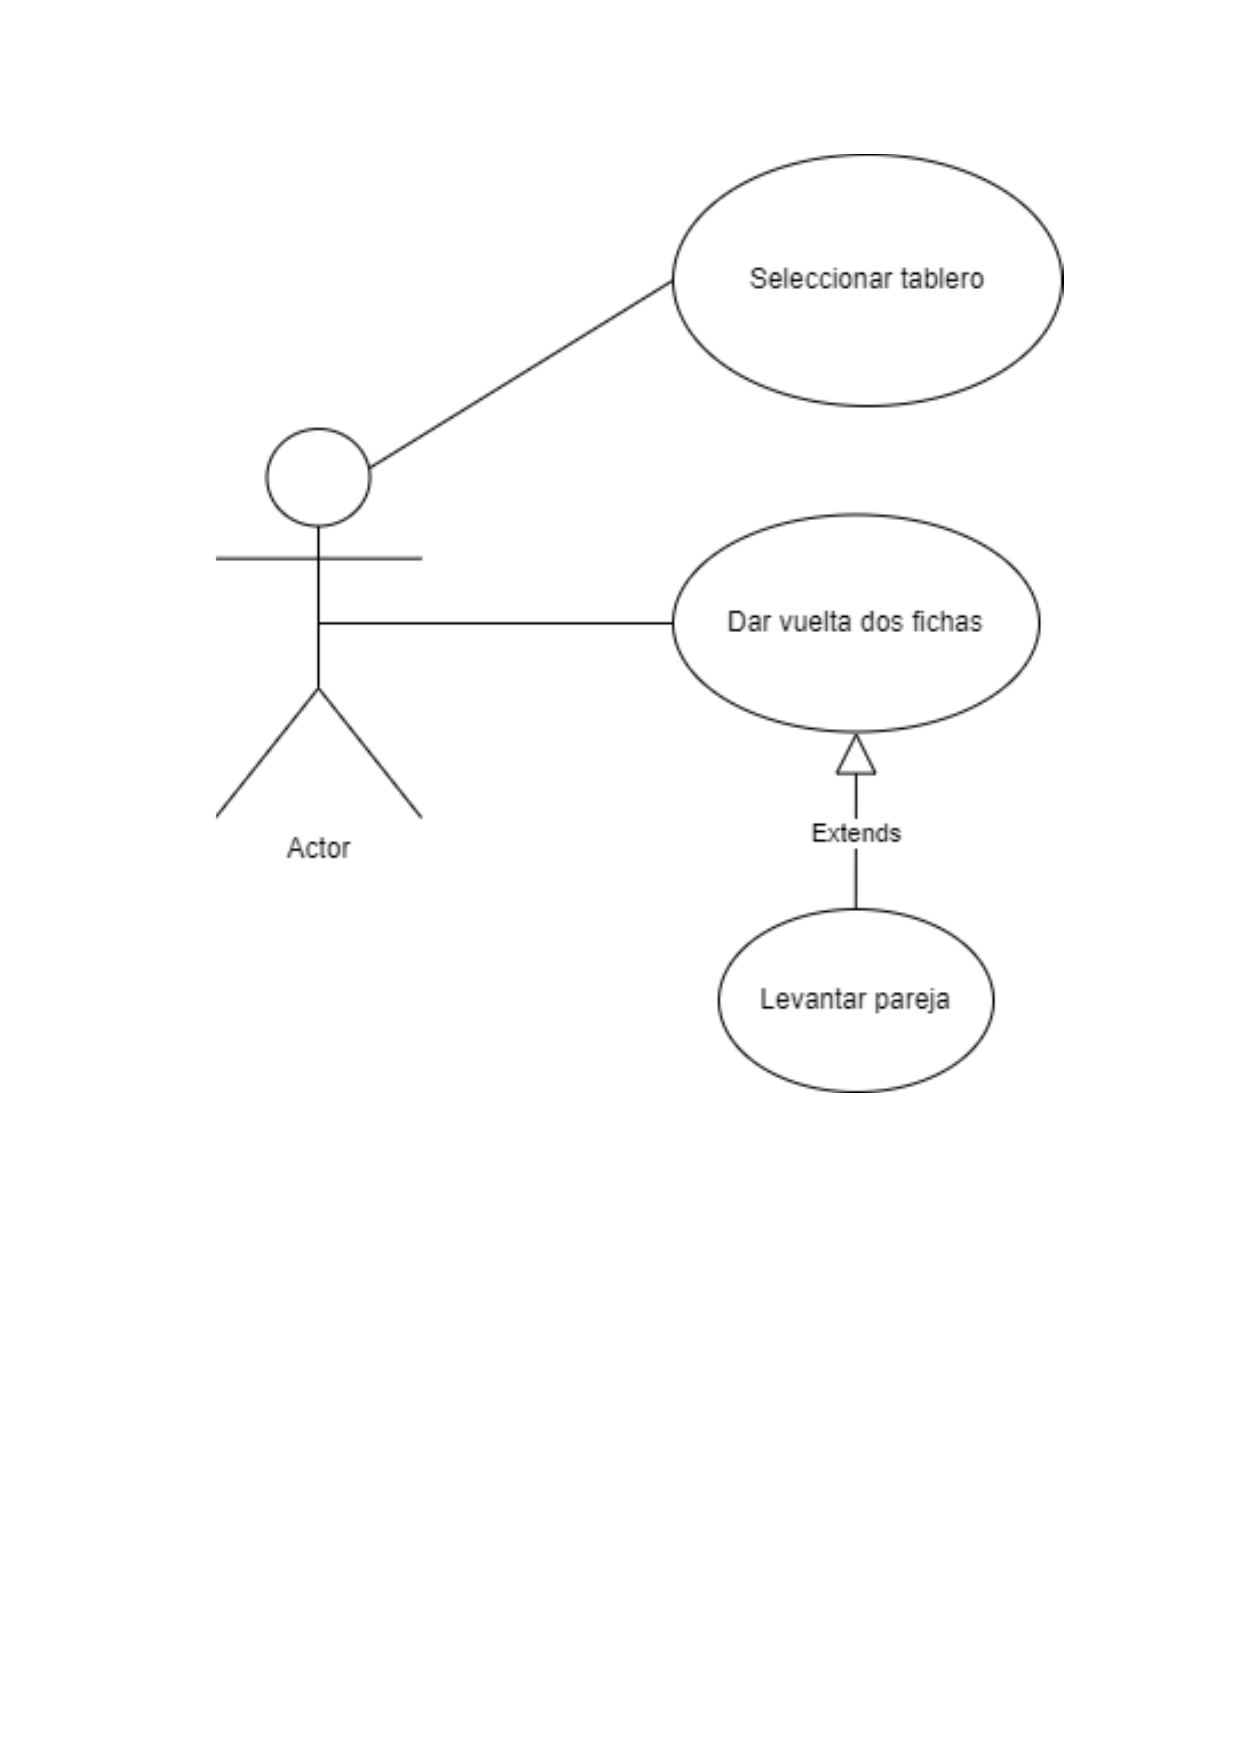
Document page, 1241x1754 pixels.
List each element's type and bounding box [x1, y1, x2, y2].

picture [215, 154, 1064, 1093]
